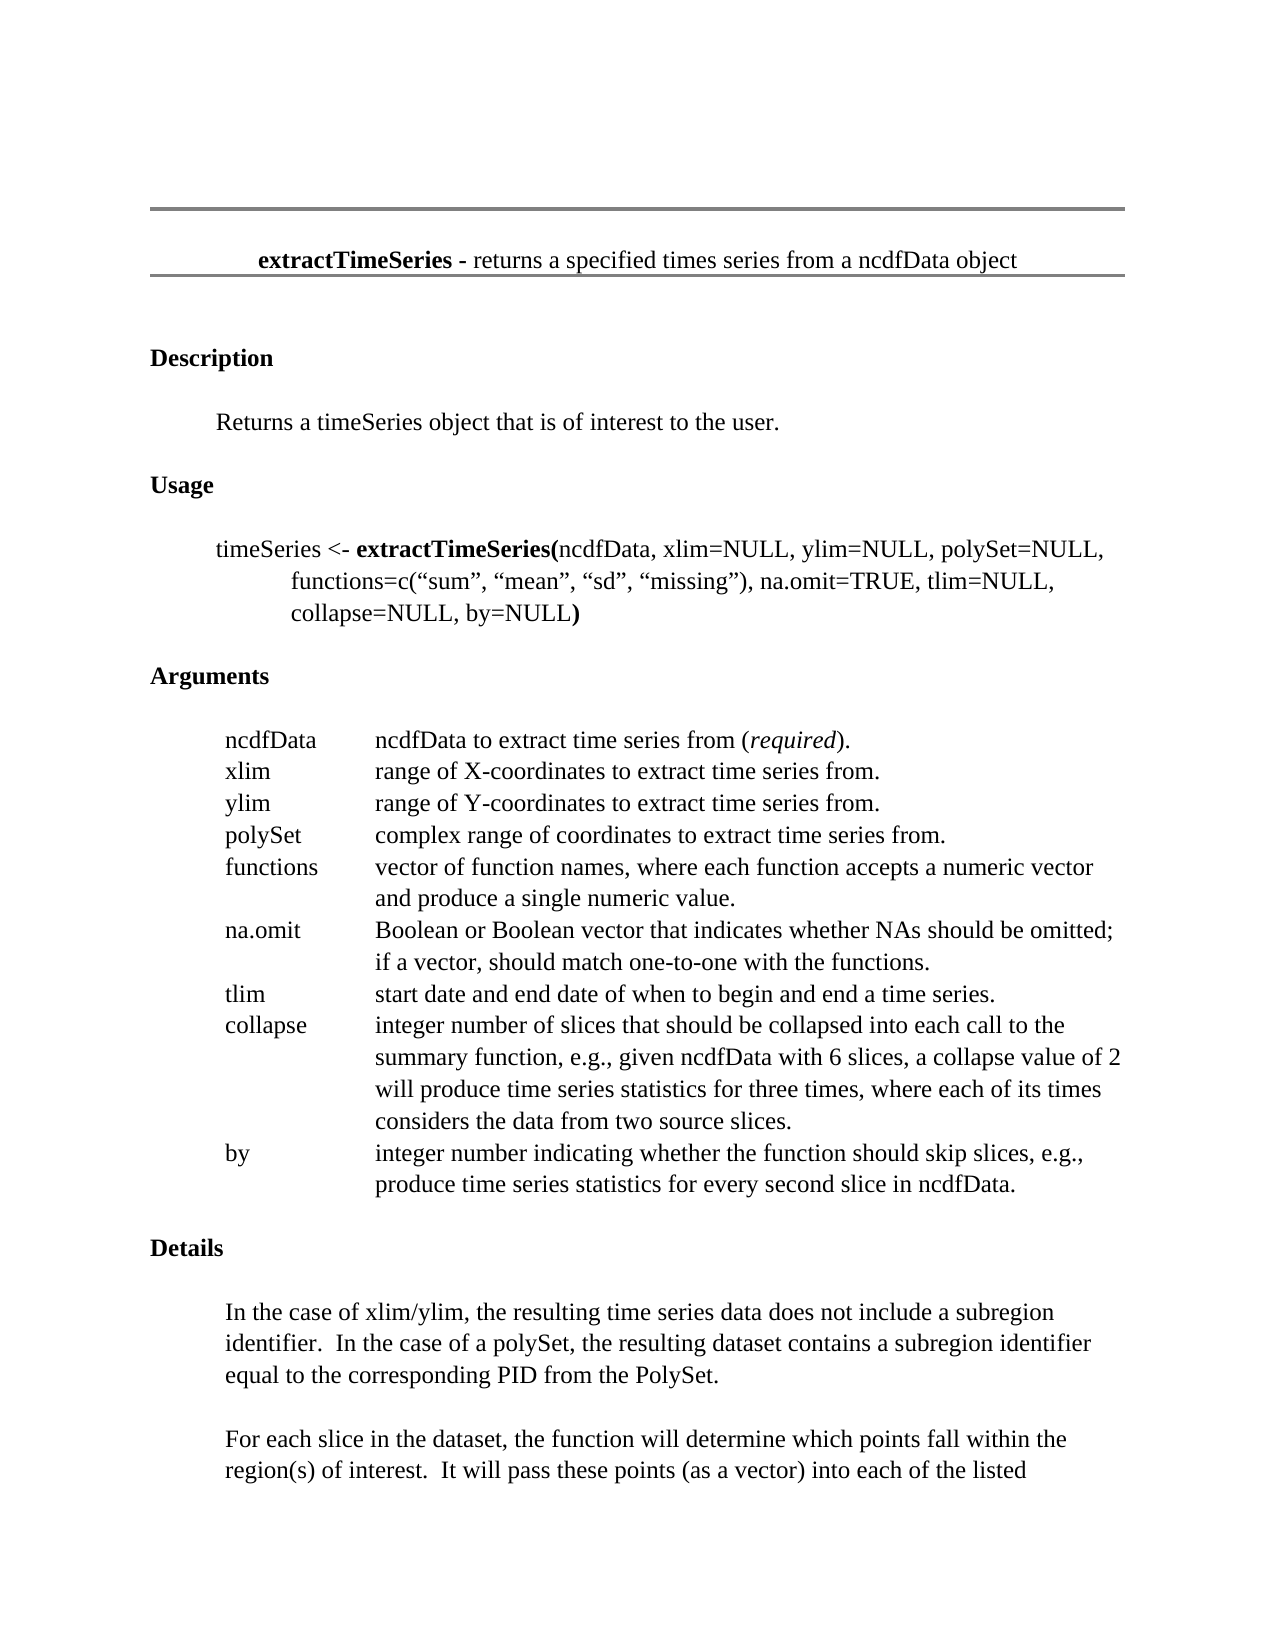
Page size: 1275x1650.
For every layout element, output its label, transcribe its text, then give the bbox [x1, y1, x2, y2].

text by integer number indicating whether the function should skip slices, e.g., [150, 1139, 1125, 1166]
text collapse integer number of slices that should be collapsed into each call to the [150, 1012, 1125, 1039]
text functions vector of function names, where each function accepts a numeric vector [150, 853, 1125, 881]
text timeSeries <- extractTimeSeries(ncdfData, xlim=NULL, ylim=NULL, polySet=NULL, [216, 535, 1125, 563]
text na.omit Boolean or Boolean vector that indicates whether NAs should be omitted; [150, 916, 1125, 944]
text ylim range of Y-coordinates to extract time series from. [150, 789, 1125, 817]
text Details [150, 1234, 1125, 1262]
text Arguments [150, 662, 1125, 690]
text For each slice in the dataset, the function will determine which points fall within the region(s) of interest. It will pass these points (as a vector) into each of the listed [225, 1425, 1125, 1484]
text tlim start date and end date of when to begin and end a time series. [150, 980, 1125, 1008]
text ncdfData ncdfData to extract time series from (required). [150, 726, 1125, 753]
text xlim range of X-coordinates to extract time series from. [150, 757, 1125, 785]
text produce time series statistics for every second slice in ncdfData. [300, 1171, 1125, 1198]
text will produce time series statistics for three times, where each of its times [300, 1075, 1125, 1103]
text Usage [150, 472, 1125, 499]
text summary function, e.g., given ncdfData with 6 slices, a collapse value of 2 [300, 1043, 1125, 1071]
text Returns a timeSeries object that is of interest to the user. [216, 408, 1125, 436]
text considers the data from two source slices. [300, 1107, 1125, 1135]
text if a vector, should match one-to-one with the functions. [300, 948, 1125, 976]
text polySet complex range of coordinates to extract time series from. [150, 821, 1125, 849]
text extractTimeSeries - returns a specified times series from a ncdfData object [150, 246, 1125, 274]
text and produce a single numeric value. [300, 884, 1125, 912]
text functions=c(“sum”, “mean”, “sd”, “missing”), na.omit=TRUE, tlim=NULL, collapse=NULL, by=NULL) [291, 567, 1125, 626]
text In the case of xlim/ylim, the resulting time series data does not include a subregion identifier. In the case of a polySet, the resulting dataset contains a subregion identifier equal to the corresponding PID from the PolySet. [225, 1298, 1125, 1389]
text Description [150, 344, 1125, 372]
